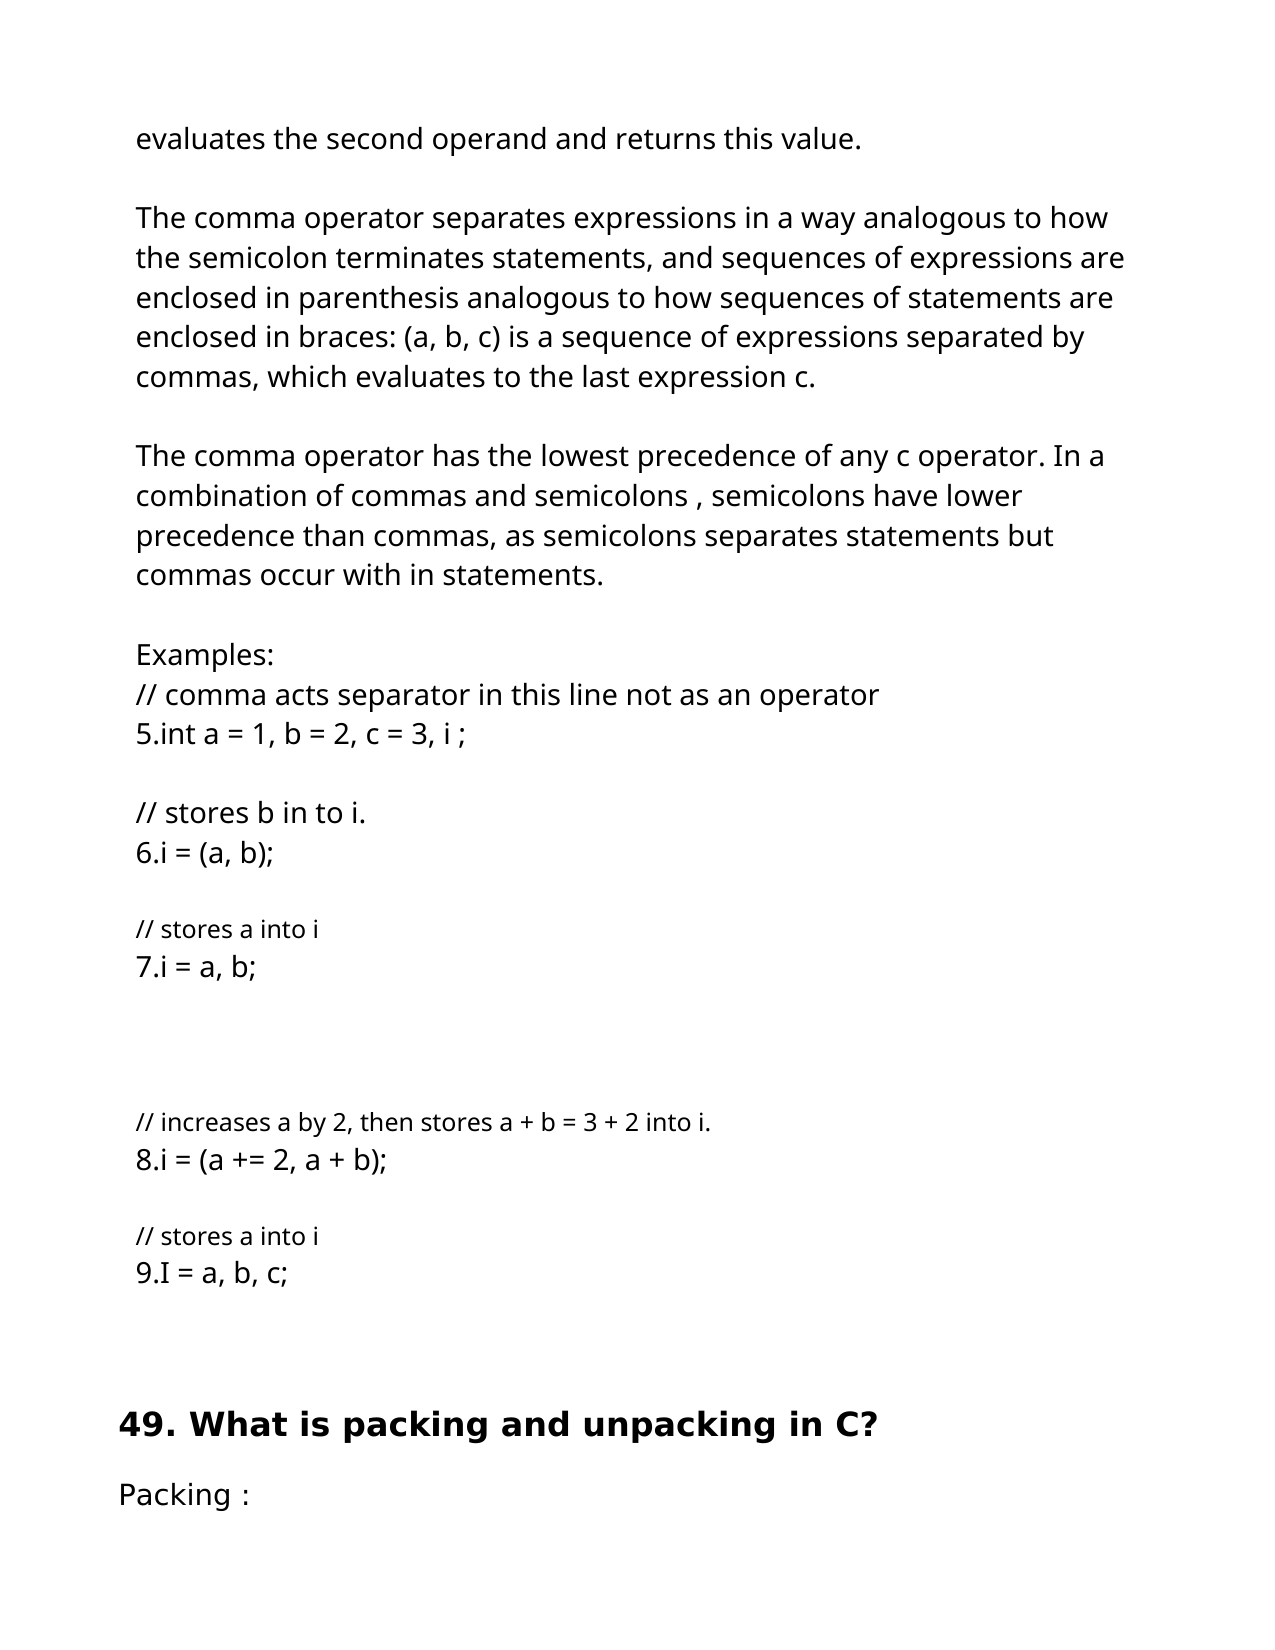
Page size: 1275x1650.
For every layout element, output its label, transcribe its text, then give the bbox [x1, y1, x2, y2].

text // stores b in to i. [135, 793, 1151, 832]
text // stores a into i [135, 1218, 1151, 1252]
text The comma operator separates expressions in a way analogous to how the semicolon terminates statements, and sequences of expressions are enclosed in parenthesis analogous to how sequences of statements are enclosed in braces: (a, b, c) is a sequence of expressions separated by commas, which evaluates to the last expression c. [135, 197, 1151, 396]
list i = (a, b); [135, 832, 1151, 872]
list I = a, b, c; [135, 1252, 1151, 1292]
list i = a, b; [135, 946, 1151, 986]
list int a = 1, b = 2, c = 3, i ; [135, 713, 1151, 753]
text Examples: [135, 634, 1151, 674]
text Packing : [118, 1478, 1157, 1512]
text // increases a by 2, then stores a + b = 3 + 2 into i. [135, 1105, 1151, 1139]
text // stores a into i [135, 912, 1151, 946]
text evaluates the second operand and returns this value. [135, 118, 1151, 158]
text The comma operator has the lowest precedence of any c operator. In a combination of commas and semicolons , semicolons have lower precedence than commas, as semicolons separates statements but commas occur with in statements. [135, 436, 1151, 594]
text 49. What is packing and unpacking in C? [118, 1405, 1157, 1444]
text // comma acts separator in this line not as an operator [135, 674, 1151, 713]
list i = (a += 2, a + b); [135, 1139, 1151, 1178]
